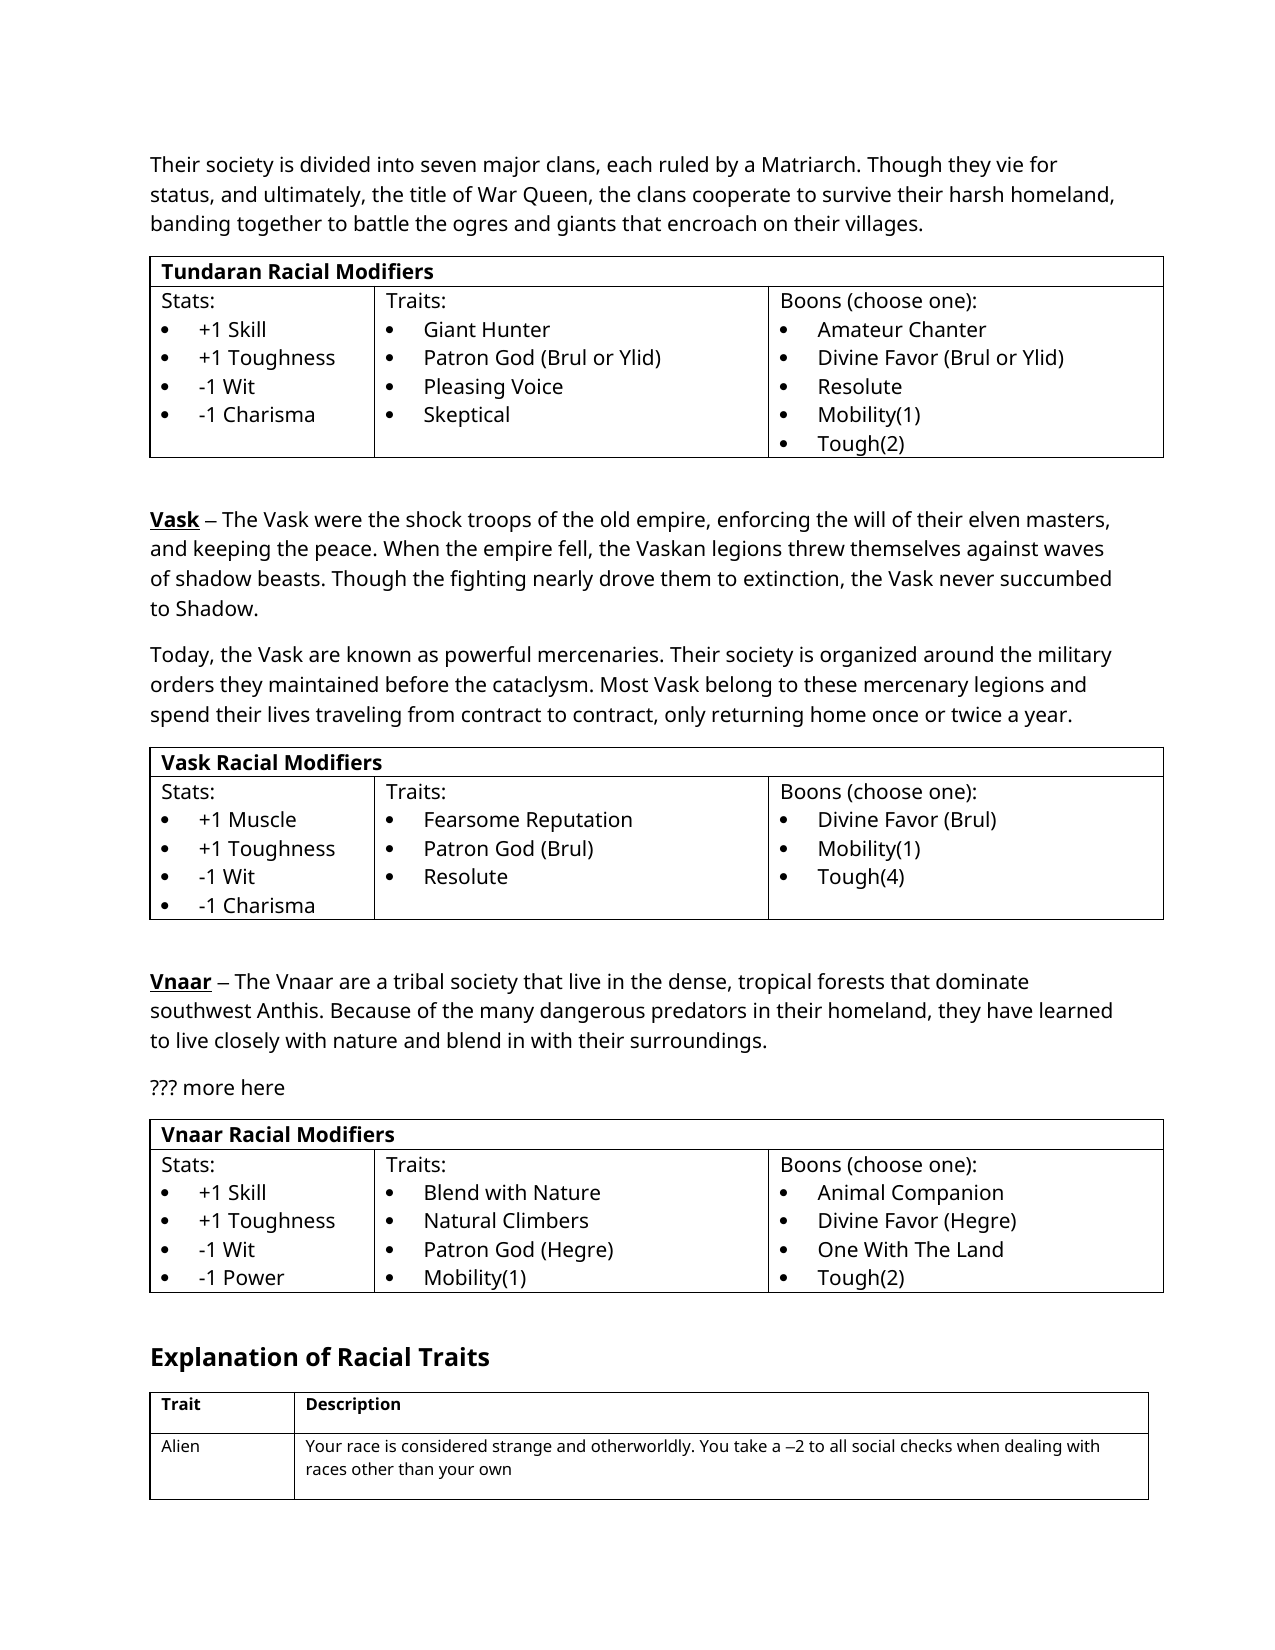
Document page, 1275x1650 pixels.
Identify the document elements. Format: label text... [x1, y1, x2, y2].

table_header Tundaran Racial Modifiers [151, 257, 1163, 286]
table_header Trait [151, 1393, 294, 1433]
table_cell Boons (choose one): Amateur Chanter Divine Favor (Brul or Ylid) Resolute Mobility(1) Tough(2) [769, 287, 1163, 457]
text Explanation of Racial Traits [150, 1339, 1125, 1373]
table_cell Traits: Blend with Nature Natural Climbers Patron God (Hegre) Mobility(1) [375, 1150, 768, 1292]
table_cell Boons (choose one): Animal Companion Divine Favor (Hegre) One With The Land Tough(2) [769, 1150, 1163, 1292]
text Today, the Vask are known as powerful mercenaries. Their society is organized around the military orders they maintained before the cataclysm. Most Vask belong to these mercenary legions and spend their lives traveling from contract to contract, only returning home once or twice a year. [150, 641, 1125, 728]
text Their society is divided into seven major clans, each ruled by a Matriarch. Though they vie for status, and ultimately, the title of War Queen, the clans cooperate to survive their harsh homeland, banding together to battle the ogres and giants that encroach on their villages. [150, 150, 1125, 238]
text Vask – The Vask were the shock troops of the old empire, enforcing the will of their elven masters, and keeping the peace. When the empire fell, the Vaskan legions threw themselves against waves of shadow beasts. Though the fighting nearly drove them to extinction, the Vask never succumbed to Shadow. [150, 505, 1125, 622]
table_cell Stats: +1 Skill +1 Toughness -1 Wit -1 Charisma [151, 287, 374, 457]
table_cell Traits: Giant Hunter Patron God (Brul or Ylid) Pleasing Voice Skeptical [375, 287, 768, 457]
text ??? more here [150, 1073, 1125, 1101]
table_header Vnaar Racial Modifiers [151, 1120, 1163, 1149]
table_cell Stats: +1 Muscle +1 Toughness -1 Wit -1 Charisma [151, 777, 374, 919]
table_header Description [295, 1393, 1148, 1433]
text Vnaar – The Vnaar are a tribal society that live in the dense, tropical forests that dominate southwest Anthis. Because of the many dangerous predators in their homeland, they have learned to live closely with nature and blend in with their surroundings. [150, 967, 1125, 1055]
table_cell Your race is considered strange and otherworldly. You take a –2 to all social checks when dealing with races other than your own [295, 1434, 1148, 1499]
table_header Vask Racial Modifiers [151, 748, 1163, 776]
table_cell Traits: Fearsome Reputation Patron God (Brul) Resolute [375, 777, 768, 919]
table_cell Boons (choose one): Divine Favor (Brul) Mobility(1) Tough(4) [769, 777, 1163, 919]
table_cell Stats: +1 Skill +1 Toughness -1 Wit -1 Power [151, 1150, 374, 1292]
table_cell Alien [151, 1434, 294, 1499]
